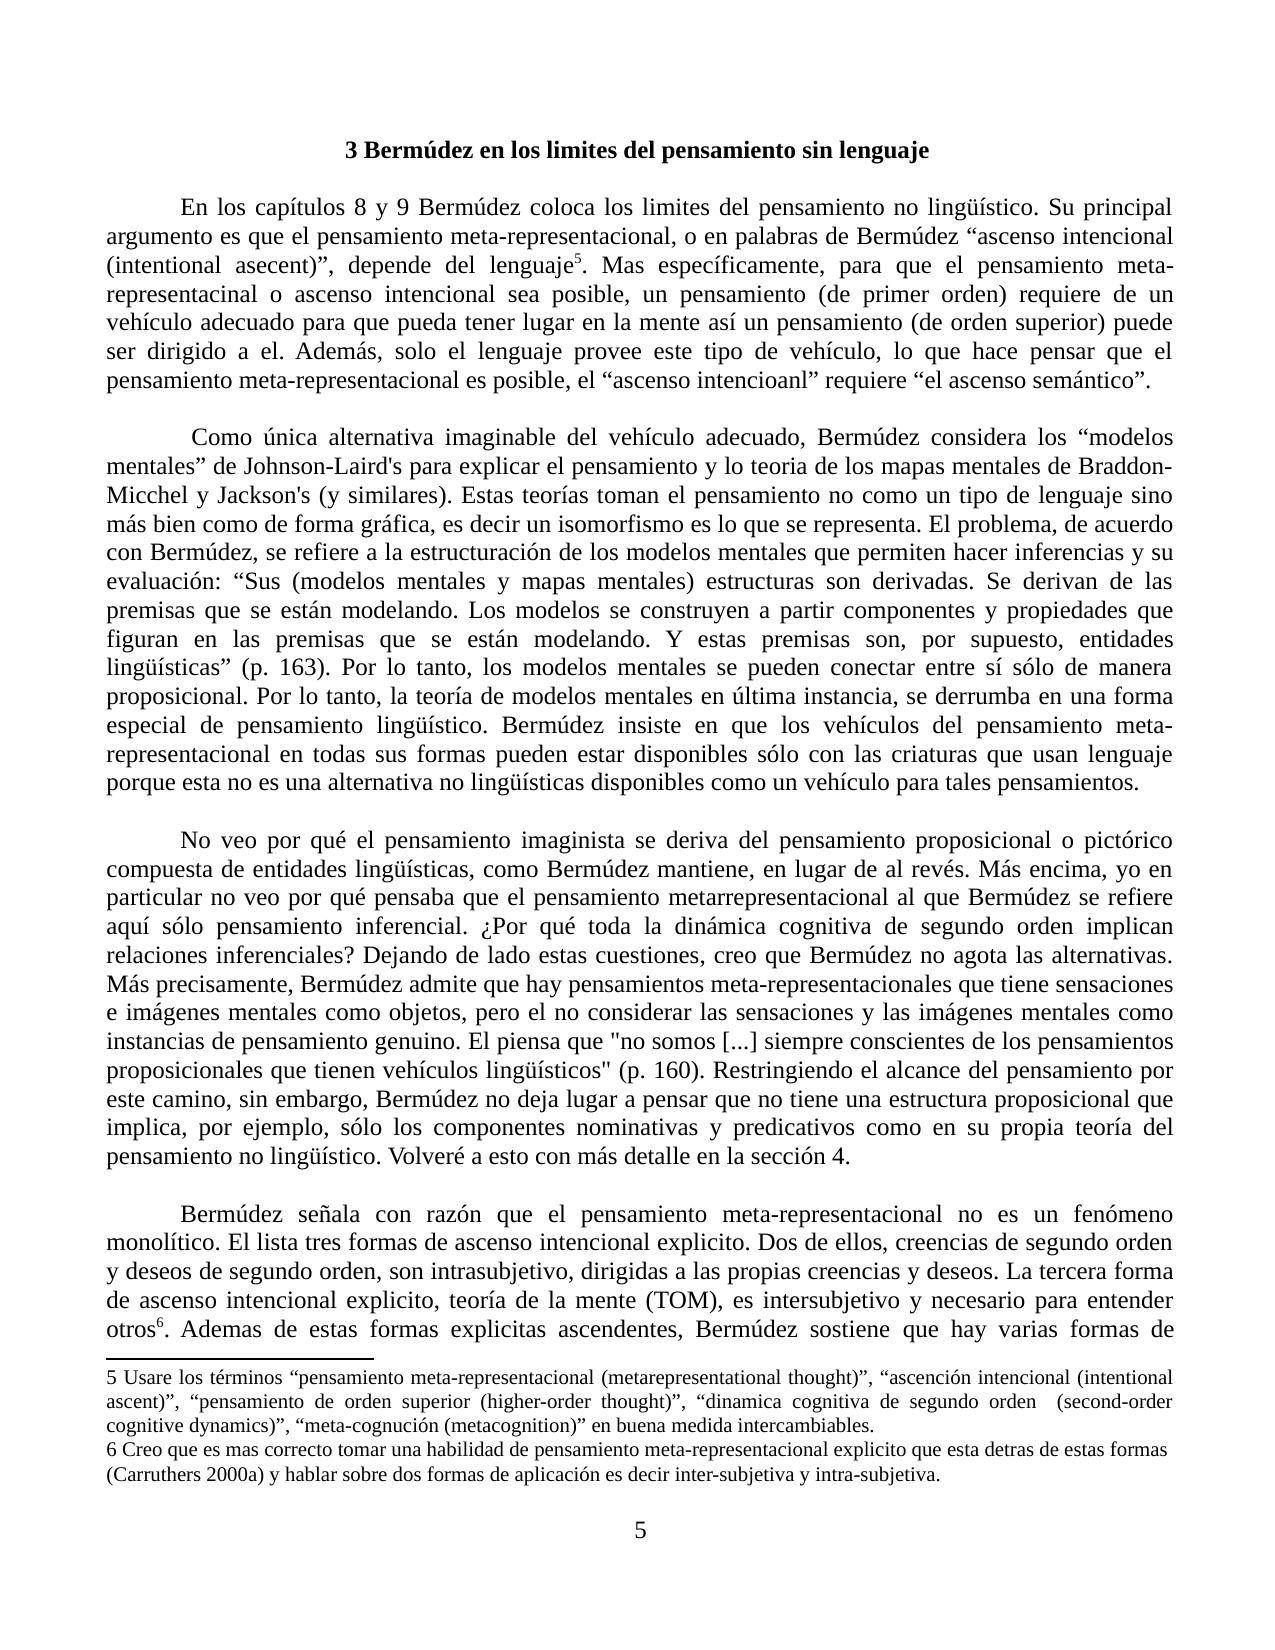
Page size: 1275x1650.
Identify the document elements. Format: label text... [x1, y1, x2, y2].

text No veo por qué el pensamiento imaginista se deriva del pensamiento proposicional o pictórico compuesta de entidades lingüísticas, como Bermúdez mantiene, en lugar de al revés. Más encima, yo en particular no veo por qué pensaba que el pensamiento metarrepresentacional al que Bermúdez se refiere aquí sólo pensamiento inferencial. ¿Por qué toda la dinámica cognitiva de segundo orden implican relaciones inferenciales? Dejando de lado estas cuestiones, creo que Bermúdez no agota las alternativas. Más precisamente, Bermúdez admite que hay pensamientos meta-representacionales que tiene sensaciones e imágenes mentales como objetos, pero el no considerar las sensaciones y las imágenes mentales como instancias de pensamiento genuino. El piensa que "no somos [...] siempre conscientes de los pensamientos proposicionales que tienen vehículos lingüísticos" (p. 160). Restringiendo el alcance del pensamiento por este camino, sin embargo, Bermúdez no deja lugar a pensar que no tiene una estructura proposicional que implica, por ejemplo, sólo los componentes nominativas y predicativos como en su propia teoría del pensamiento no lingüístico. Volveré a esto con más detalle en la sección 4. [106, 825, 1174, 1170]
text Usare los términos “pensamiento meta-representacional (metarepresentational thought)”, “ascención intencional (intentional ascent)”, “pensamiento de orden superior (higher-order thought)”, “dinamica cognitiva de segundo orden (second-order cognitive dynamics)”, “meta-cognución (metacognition)” en buena medida intercambiables. [106, 1365, 1174, 1437]
text 3 Bermúdez en los limites del pensamiento sin lenguaje [106, 135, 1174, 164]
text En los capítulos 8 y 9 Bermúdez coloca los limites del pensamiento no lingüístico. Su principal argumento es que el pensamiento meta-representacional, o en palabras de Bermúdez “ascenso intencional (intentional asecent)”, depende del lenguaje. Mas específicamente, para que el pensamiento meta-representacinal o ascenso intencional sea posible, un pensamiento (de primer orden) requiere de un vehículo adecuado para que pueda tener lugar en la mente así un pensamiento (de orden superior) puede ser dirigido a el. Además, solo el lenguaje provee este tipo de vehículo, lo que hace pensar que el pensamiento meta-representacional es posible, el “ascenso intencioanl” requiere “el ascenso semántico”. [106, 192, 1174, 394]
text Creo que es mas correcto tomar una habilidad de pensamiento meta-representacional explicito que esta detras de estas formas (Carruthers 2000a) y hablar sobre dos formas de aplicación es decir inter-subjetiva y intra-subjetiva. [106, 1437, 1174, 1486]
text Bermúdez señala con razón que el pensamiento meta-representacional no es un fenómeno monolítico. El lista tres formas de ascenso intencional explicito. Dos de ellos, creencias de segundo orden y deseos de segundo orden, son intrasubjetivo, dirigidas a las propias creencias y deseos. La tercera forma de ascenso intencional explicito, teoría de la mente (TOM), es intersubjetivo y necesario para entender otros. Ademas de estas formas explicitas ascendentes, Bermúdez sostiene que hay varias formas de [106, 1199, 1174, 1342]
text Como única alternativa imaginable del vehículo adecuado, Bermúdez considera los “modelos mentales” de Johnson-Laird's para explicar el pensamiento y lo teoria de los mapas mentales de Braddon-Micchel y Jackson's (y similares). Estas teorías toman el pensamiento no como un tipo de lenguaje sino más bien como de forma gráfica, es decir un isomorfismo es lo que se representa. El problema, de acuerdo con Bermúdez, se refiere a la estructuración de los modelos mentales que permiten hacer inferencias y su evaluación: “Sus (modelos mentales y mapas mentales) estructuras son derivadas. Se derivan de las premisas que se están modelando. Los modelos se construyen a partir componentes y propiedades que figuran en las premisas que se están modelando. Y estas premisas son, por supuesto, entidades lingüísticas” (p. 163). Por lo tanto, los modelos mentales se pueden conectar entre sí sólo de manera proposicional. Por lo tanto, la teoría de modelos mentales en última instancia, se derrumba en una forma especial de pensamiento lingüístico. Bermúdez insiste en que los vehículos del pensamiento meta- representacional en todas sus formas pueden estar disponibles sólo con las criaturas que usan lenguaje porque esta no es una alternativa no lingüísticas disponibles como un vehículo para tales pensamientos. [106, 422, 1174, 796]
